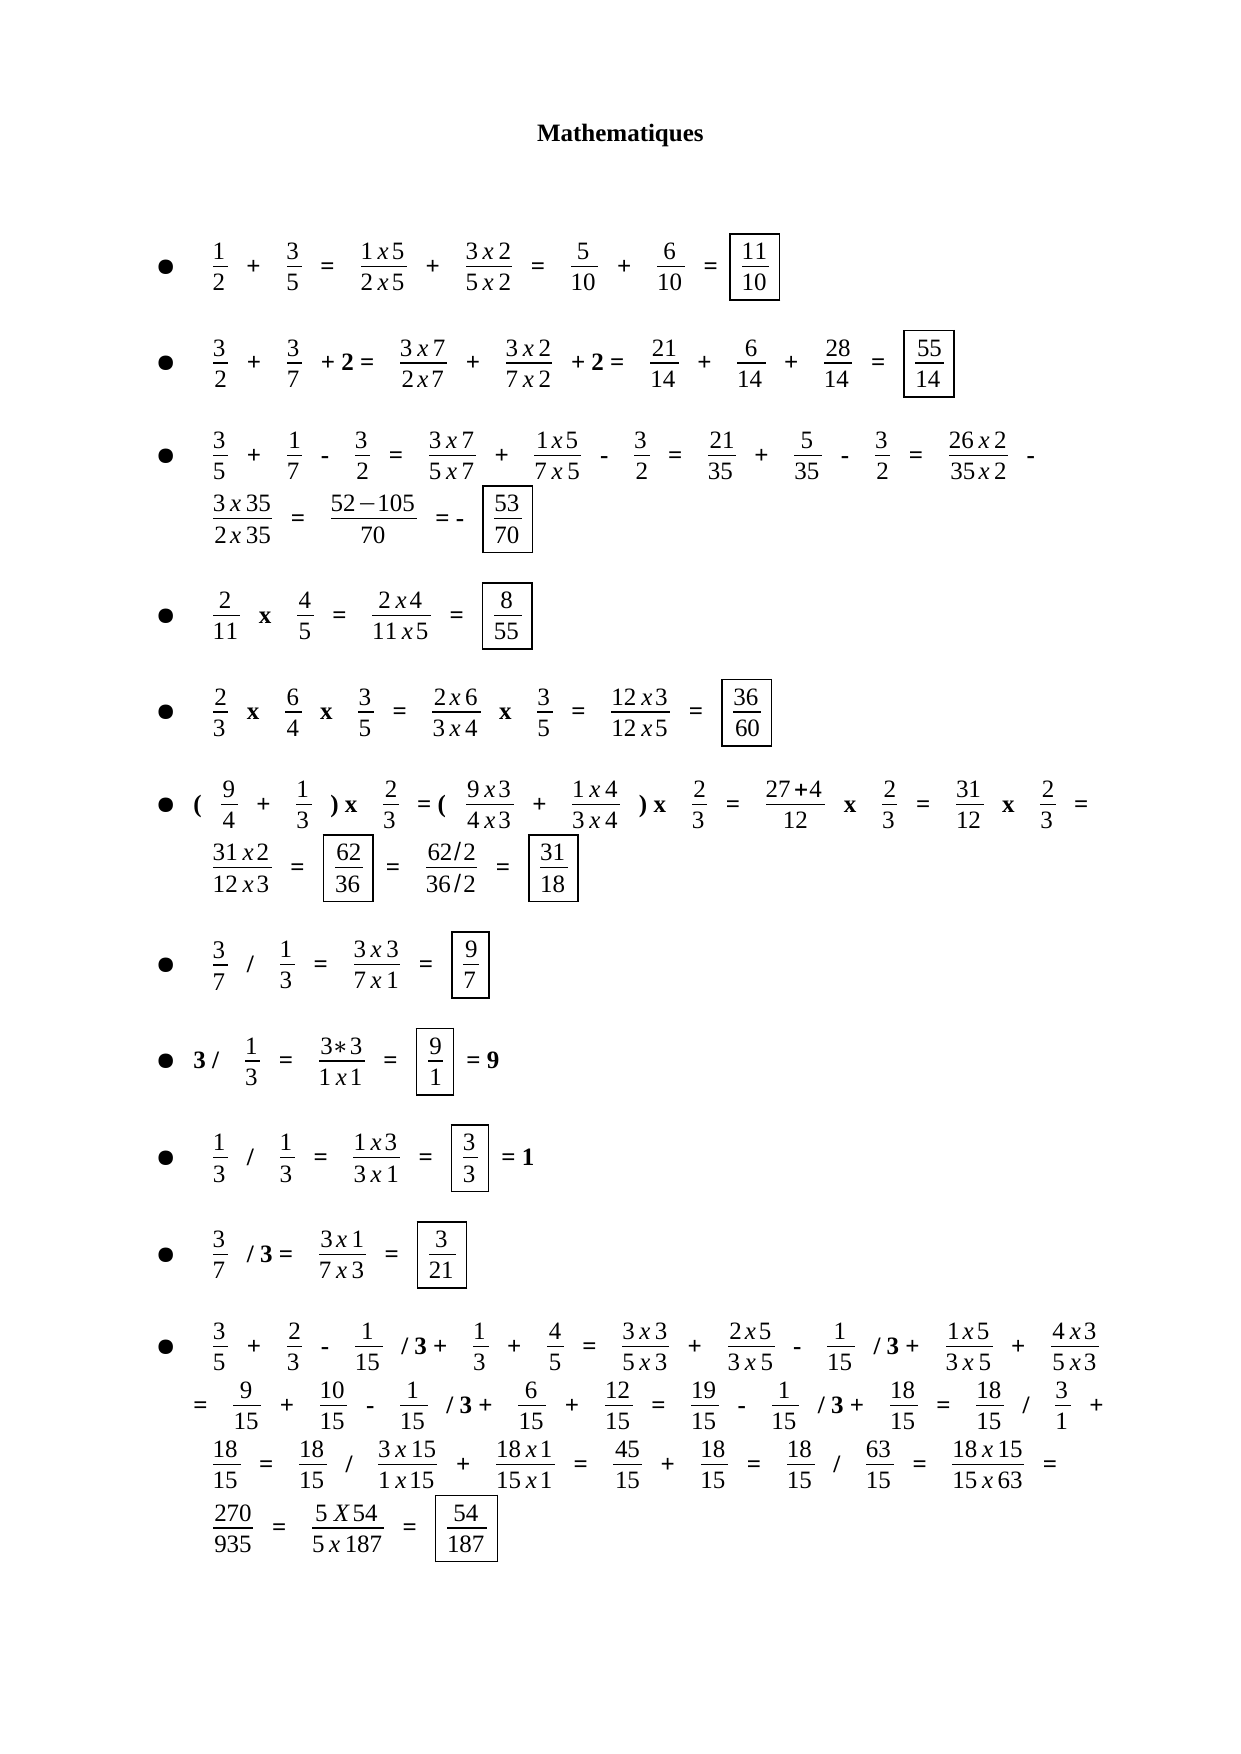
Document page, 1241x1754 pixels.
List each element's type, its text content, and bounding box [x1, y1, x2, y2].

list / 3 = = [467, 1221, 1122, 1289]
list / = = [453, 933, 488, 997]
list / = = = 1 [489, 1124, 1122, 1192]
list / = = = 1 [156, 1124, 451, 1192]
list x x = x = = [156, 679, 721, 747]
list / = = [156, 931, 451, 999]
list + + 2 = + + 2 = + + = [156, 330, 903, 398]
list + - / 3 + + = + - / 3 + + = + - / 3 + + = - / 3 + = / + = / + = + = / = = = = [156, 1318, 1122, 1562]
list + - = + - = + - = - = = - [156, 426, 1122, 553]
list + + 2 = + + 2 = + + = [905, 331, 953, 396]
list x x = x = = [772, 679, 1122, 747]
list + = + = + = [731, 235, 779, 299]
list (+ ) x = (+ ) x = x = x = = = = [156, 775, 1122, 902]
list + = + = + = [156, 233, 729, 301]
list 3 / = = = 9 [156, 1028, 416, 1096]
list x = = [533, 582, 1122, 650]
list x = = [156, 582, 482, 650]
text Mathematiques [118, 118, 1122, 147]
list 3 / = = = 9 [454, 1028, 1122, 1096]
list x = = [483, 584, 531, 648]
list / = = [490, 931, 1122, 999]
list + + 2 = + + 2 = + + = [955, 330, 1122, 398]
list 3 / = = = 9 [417, 1029, 453, 1094]
list / = = = 1 [452, 1126, 488, 1191]
list / 3 = = [156, 1221, 417, 1289]
list x x = x = = [723, 680, 771, 745]
list / 3 = = [418, 1223, 466, 1287]
list + = + = + = [780, 233, 1122, 301]
